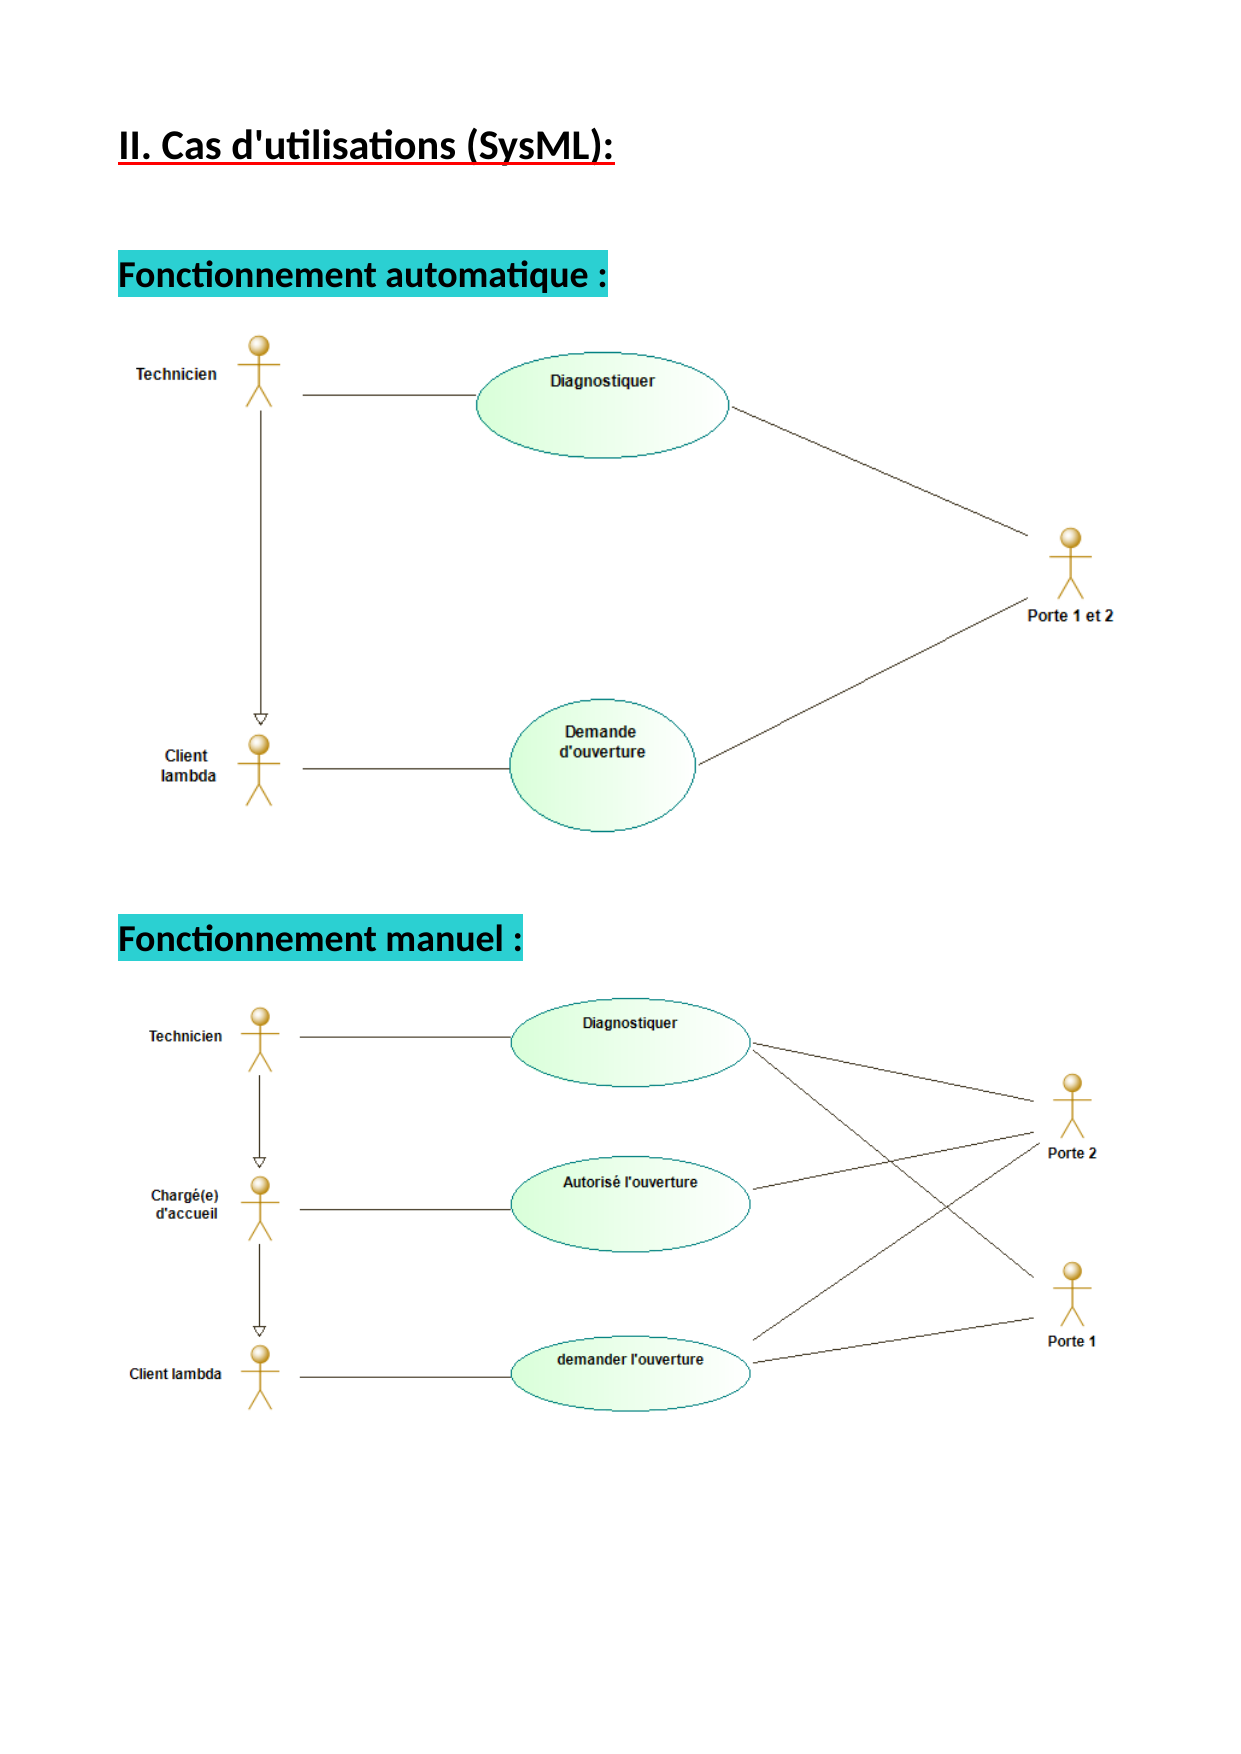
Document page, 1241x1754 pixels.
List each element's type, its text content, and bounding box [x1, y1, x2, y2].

picture [118, 986, 1123, 1425]
picture [123, 312, 1128, 847]
subtitle Fonctionnement manuel : [523, 914, 1122, 961]
subtitle II. Cas d'utilisations (SysML): [118, 118, 1122, 170]
subtitle Fonctionnement automatique : [608, 250, 1122, 297]
